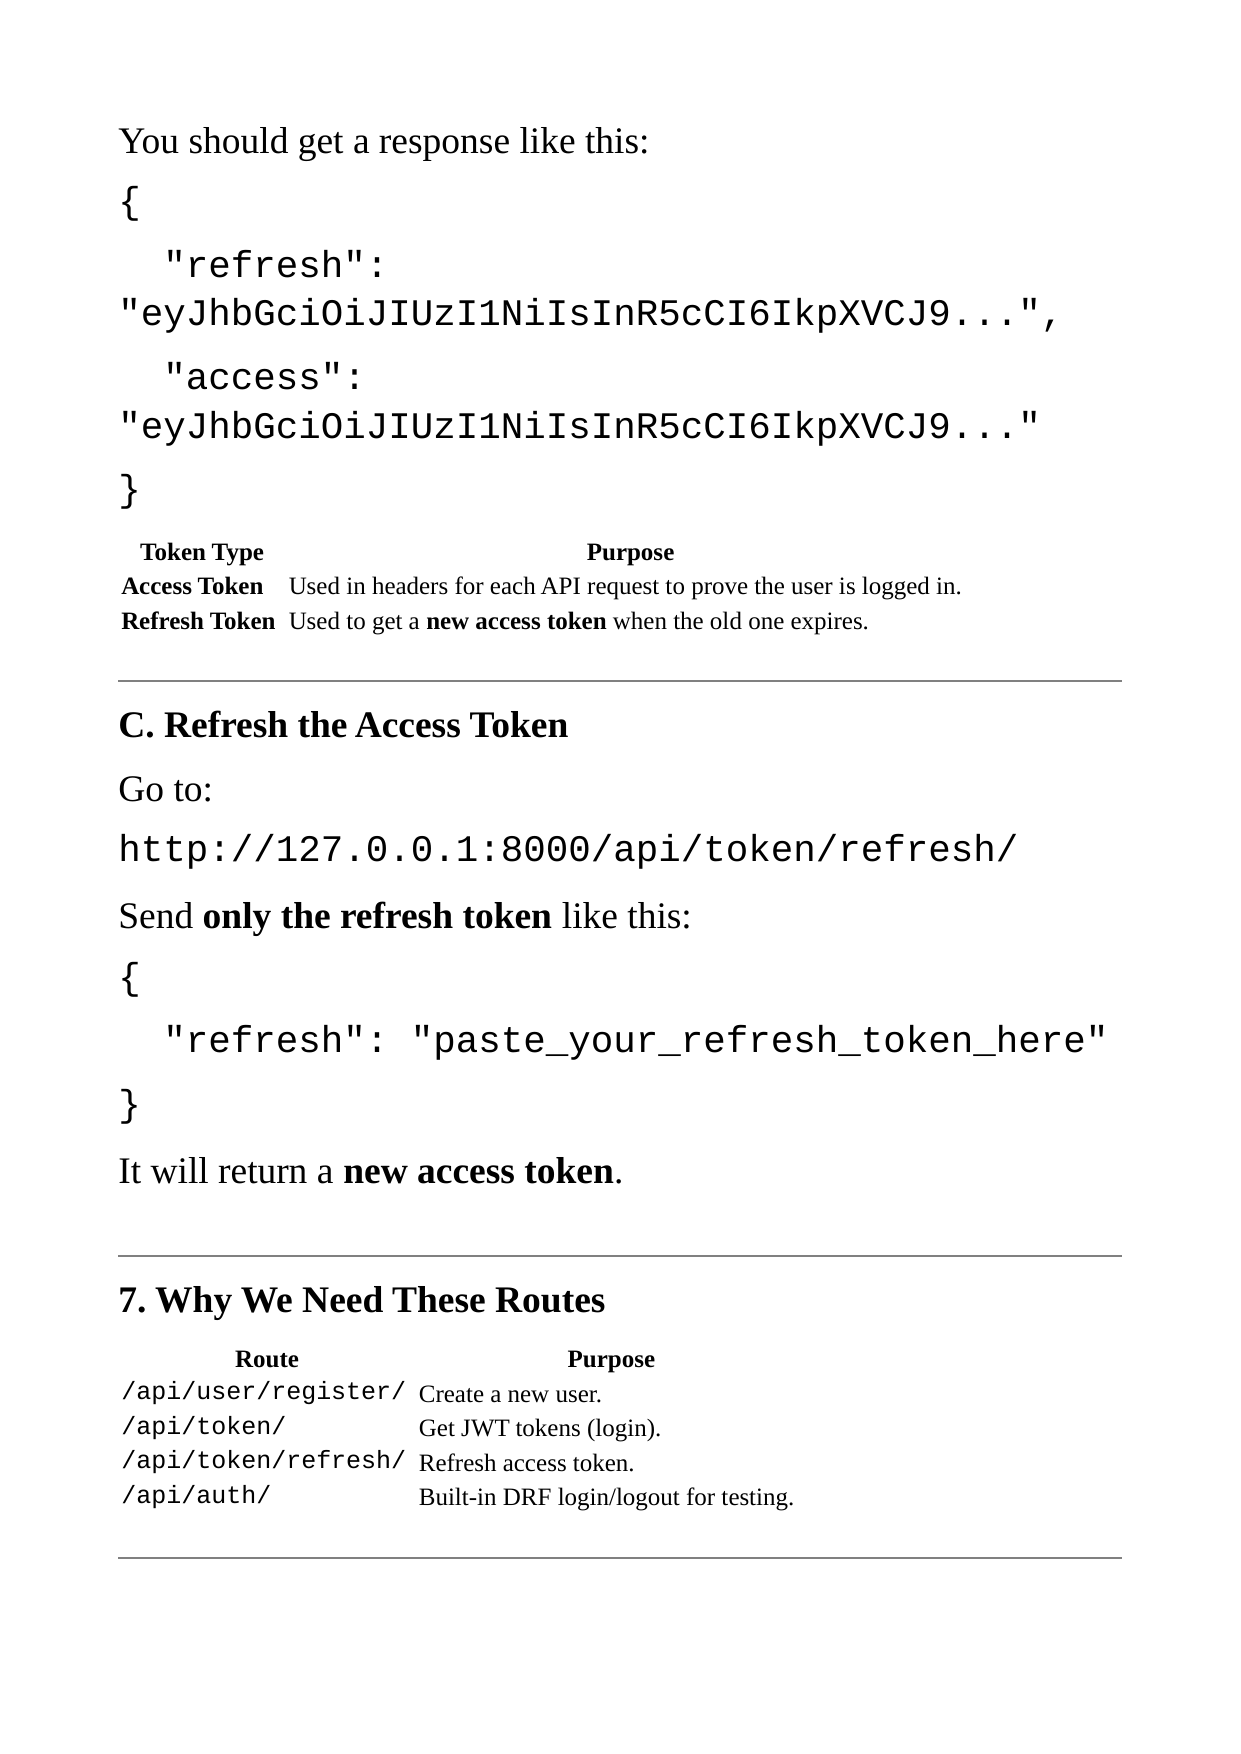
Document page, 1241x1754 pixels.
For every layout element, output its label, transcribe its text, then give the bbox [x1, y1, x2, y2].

text { [118, 958, 1122, 1001]
table_cell Used in headers for each API request to prove the user is logged in. [286, 568, 975, 603]
text { [118, 182, 1122, 225]
text } [118, 470, 1122, 513]
table_header Purpose [416, 1341, 807, 1376]
text It will return a new access token. [118, 1148, 1122, 1191]
table_cell Built-in DRF login/logout for testing. [416, 1480, 807, 1514]
text You should get a response like this: [118, 118, 1122, 161]
table_header Route [118, 1341, 416, 1376]
table_cell Access Token [118, 568, 286, 603]
table_cell Used to get a new access token when the old one expires. [286, 603, 975, 637]
table_cell Get JWT tokens (login). [416, 1410, 807, 1445]
table_header Token Type [118, 534, 286, 568]
text http://127.0.0.1:8000/api/token/refresh/ [118, 830, 1122, 873]
text Send only the refresh token like this: [118, 894, 1122, 937]
text Go to: [118, 766, 1122, 809]
table_cell /api/token/ [118, 1410, 416, 1445]
text "refresh": "eyJhbGciOiJIUzI1NiIsInR5cCI6IkpXVCJ9...", [118, 246, 1122, 337]
table_cell Create a new user. [416, 1376, 807, 1410]
table_header Purpose [286, 534, 975, 568]
text "access": "eyJhbGciOiJIUzI1NiIsInR5cCI6IkpXVCJ9..." [118, 358, 1122, 449]
table_cell /api/user/register/ [118, 1376, 416, 1410]
table_cell Refresh Token [118, 603, 286, 637]
table_cell /api/token/refresh/ [118, 1445, 416, 1479]
table_cell Refresh access token. [416, 1445, 807, 1479]
subtitle 7. Why We Need These Routes [118, 1277, 1122, 1320]
table_cell /api/auth/ [118, 1480, 416, 1514]
text "refresh": "paste_your_refresh_token_here" [118, 1021, 1122, 1064]
subtitle C. Refresh the Access Token [118, 702, 1122, 745]
text } [118, 1085, 1122, 1127]
